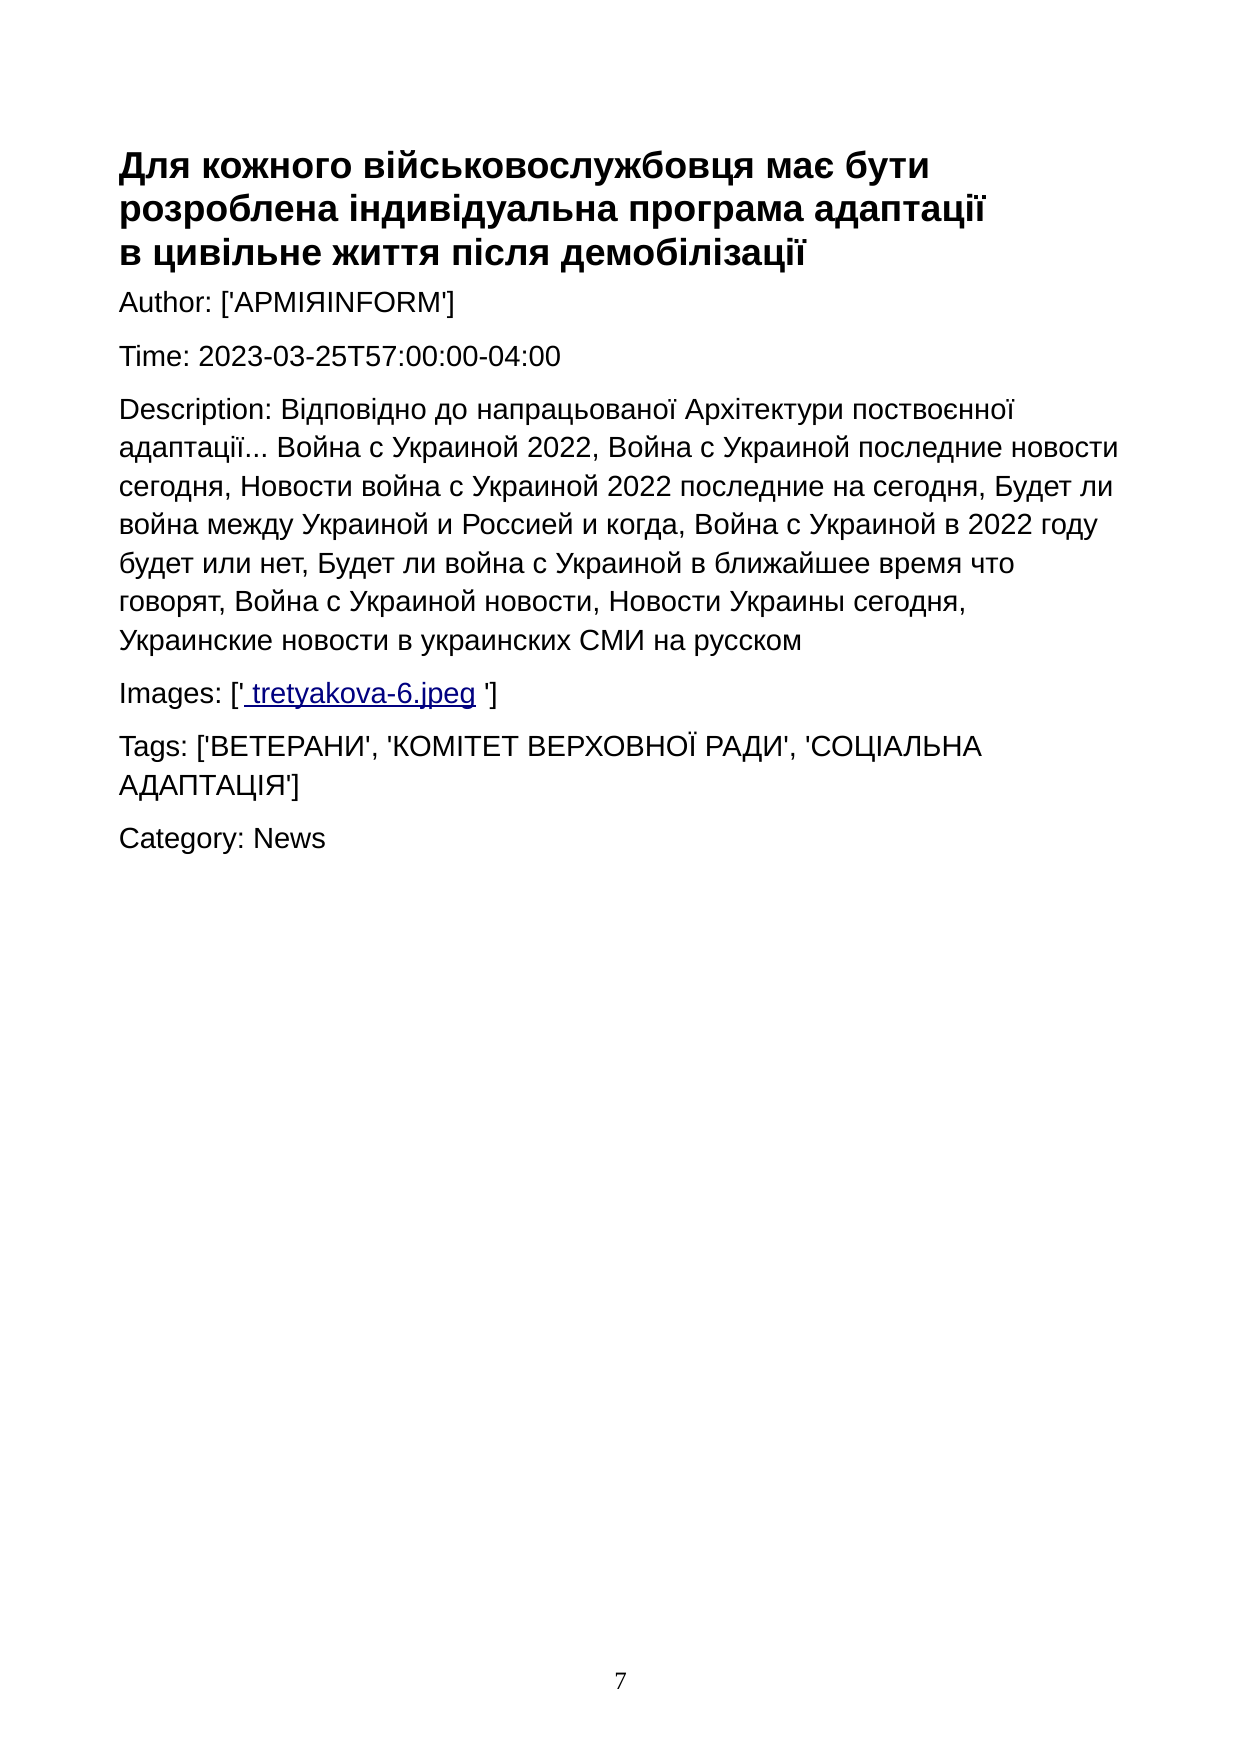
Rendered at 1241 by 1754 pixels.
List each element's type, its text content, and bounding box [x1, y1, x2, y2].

text Images: [' tretyakova-6.jpeg '] [118, 676, 1122, 709]
text Tags: ['ВЕТЕРАНИ', 'КОМІТЕТ ВЕРХОВНОЇ РАДИ', 'СОЦІАЛЬНА АДАПТАЦІЯ'] [118, 729, 1122, 801]
subtitle Для кожного військовослужбовця має бути розроблена індивідуальна програма адаптації в цивільне життя після демобілізації [118, 143, 1122, 273]
text Time: 2023-03-25T57:00:00-04:00 [118, 338, 1122, 372]
text Category: News [118, 821, 1122, 854]
text Author: ['АРМІЯINFORM'] [118, 285, 1122, 319]
text Description: Відповідно до напрацьованої Архітектури поствоєнної адаптації... Война с Украиной 2022, Война с Украиной последние новости сегодня, Новости война с Украиной 2022 последние на сегодня, Будет ли война между Украиной и Россией и когда, Война с Украиной в 2022 году будет или нет, Будет ли война с Украиной в ближайшее время что говорят, Война с Украиной новости, Новости Украины сегодня, Украинские новости в украинских СМИ на русском [118, 392, 1122, 656]
